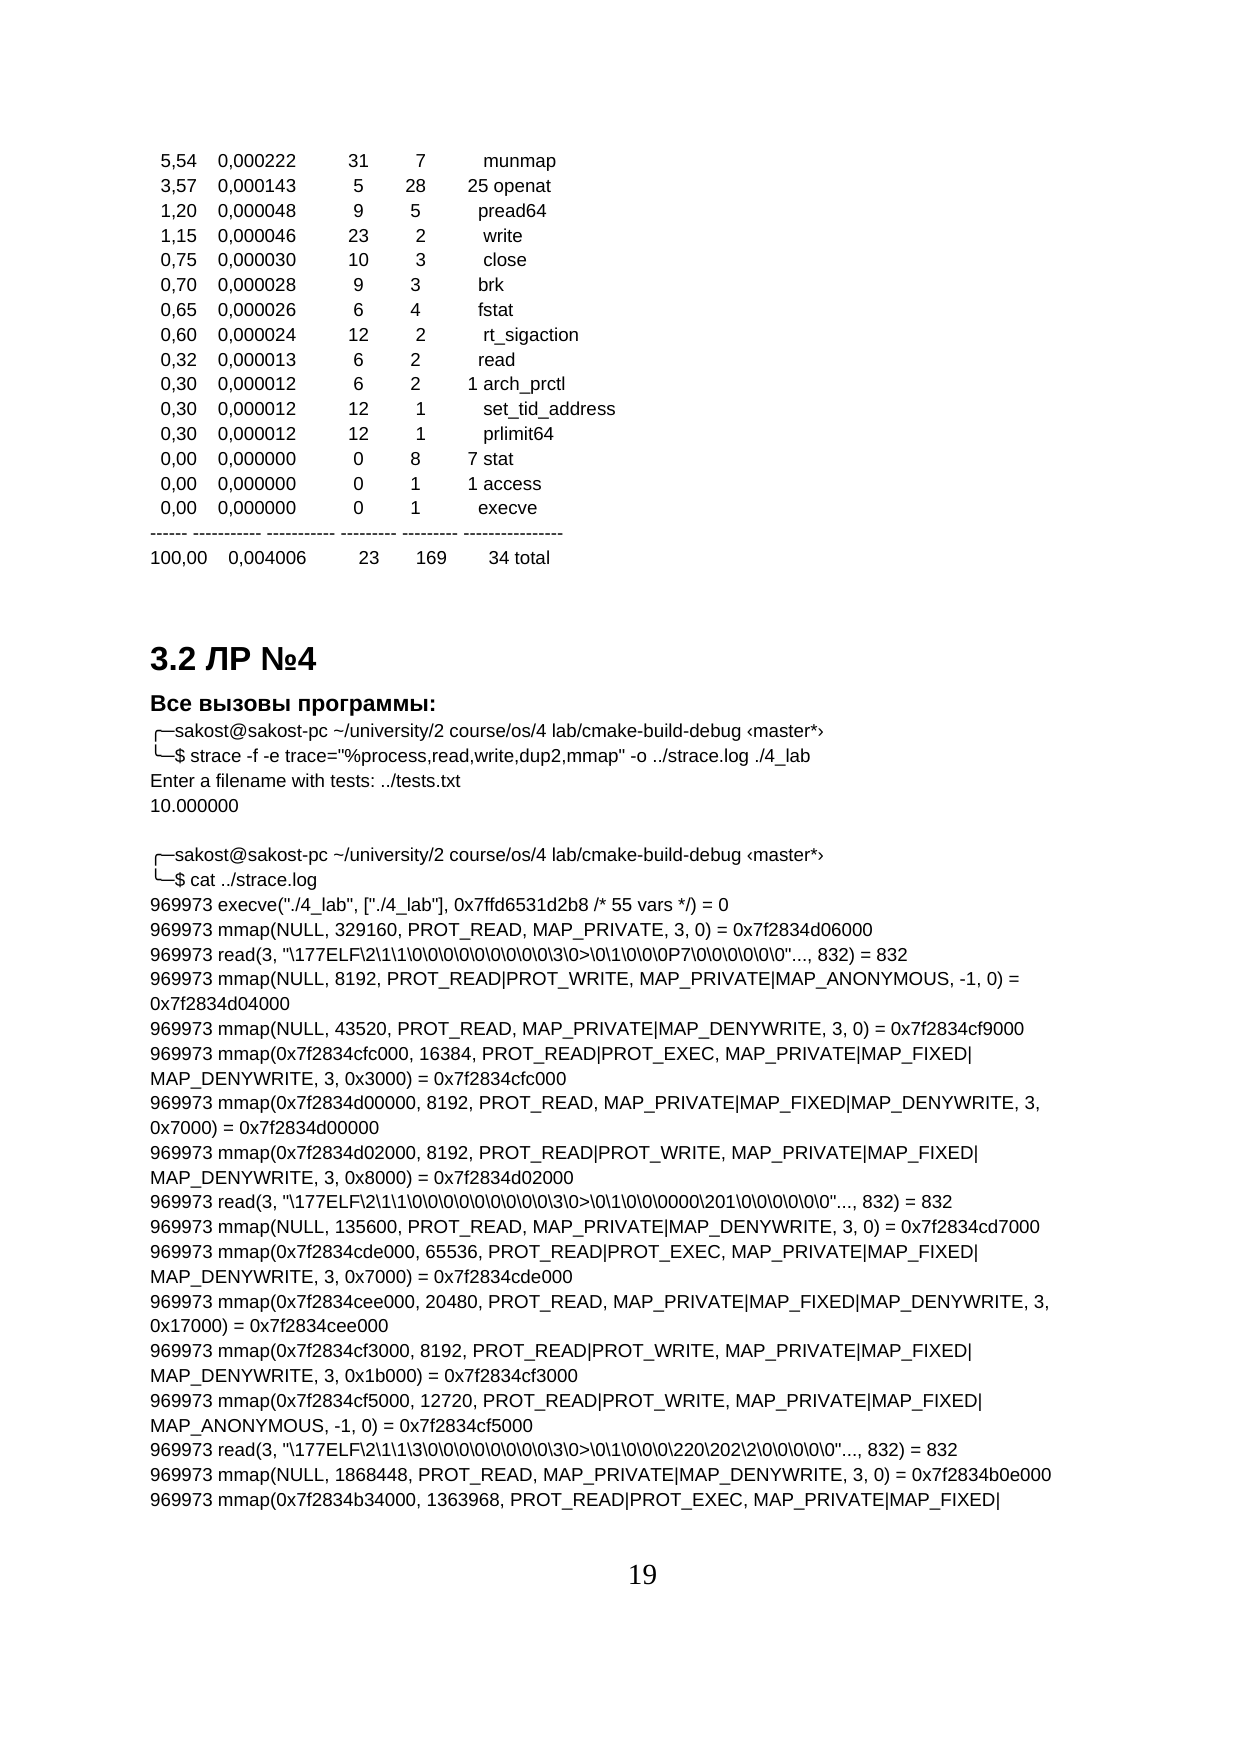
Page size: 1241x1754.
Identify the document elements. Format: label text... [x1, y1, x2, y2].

text 0,00 0,000000 0 1 execve [150, 497, 1091, 519]
text 0,60 0,000024 12 2 rt_sigaction [150, 323, 1091, 345]
text 969973 mmap(0x7f2834cf5000, 12720, PROT_READ|PROT_WRITE, MAP_PRIVATE|MAP_FIXED|MAP_ANONYMOUS, -1, 0) = 0x7f2834cf5000 [150, 1390, 1091, 1436]
subtitle 3.2 ЛР №4 [150, 639, 1091, 678]
text 969973 read(3, "\177ELF\2\1\1\0\0\0\0\0\0\0\0\0\3\0>\0\1\0\0\0P7\0\0\0\0\0\0"..., 832) = 832 [150, 943, 1091, 965]
text 1,15 0,000046 23 2 write [150, 224, 1091, 246]
text 0,32 0,000013 6 2 read [150, 348, 1091, 370]
text ╭─sakost@sakost-pc ~/university/2 course/os/4 lab/cmake-build-debug ‹master*› [150, 844, 1091, 866]
text 969973 read(3, "\177ELF\2\1\1\0\0\0\0\0\0\0\0\0\3\0>\0\1\0\0\0000\201\0\0\0\0\0\0"..., 832) = 832 [150, 1191, 1091, 1213]
text 969973 mmap(NULL, 8192, PROT_READ|PROT_WRITE, MAP_PRIVATE|MAP_ANONYMOUS, -1, 0) = 0x7f2834d04000 [150, 968, 1091, 1014]
text 0,30 0,000012 6 2 1 arch_prctl [150, 373, 1091, 395]
text Enter a filename with tests: ../tests.txt [150, 770, 1091, 791]
text 0,30 0,000012 12 1 prlimit64 [150, 423, 1091, 444]
text 5,54 0,000222 31 7 munmap [150, 150, 1091, 172]
text 3,57 0,000143 5 28 25 openat [150, 175, 1091, 196]
text ------ ----------- ----------- --------- --------- ---------------- [150, 522, 1091, 543]
text 969973 mmap(0x7f2834d00000, 8192, PROT_READ, MAP_PRIVATE|MAP_FIXED|MAP_DENYWRITE, 3, 0x7000) = 0x7f2834d00000 [150, 1092, 1091, 1138]
text 0,00 0,000000 0 8 7 stat [150, 447, 1091, 469]
text 969973 mmap(0x7f2834cf3000, 8192, PROT_READ|PROT_WRITE, MAP_PRIVATE|MAP_FIXED|MAP_DENYWRITE, 3, 0x1b000) = 0x7f2834cf3000 [150, 1340, 1091, 1386]
text 969973 mmap(NULL, 329160, PROT_READ, MAP_PRIVATE, 3, 0) = 0x7f2834d06000 [150, 919, 1091, 940]
text 969973 mmap(NULL, 135600, PROT_READ, MAP_PRIVATE|MAP_DENYWRITE, 3, 0) = 0x7f2834cd7000 [150, 1216, 1091, 1238]
text 969973 mmap(NULL, 43520, PROT_READ, MAP_PRIVATE|MAP_DENYWRITE, 3, 0) = 0x7f2834cf9000 [150, 1018, 1091, 1039]
text 0,75 0,000030 10 3 close [150, 249, 1091, 271]
text 1,20 0,000048 9 5 pread64 [150, 199, 1091, 221]
text 0,00 0,000000 0 1 1 access [150, 472, 1091, 494]
text 969973 execve("./4_lab", ["./4_lab"], 0x7ffd6531d2b8 /* 55 vars */) = 0 [150, 894, 1091, 915]
text 0,30 0,000012 12 1 set_tid_address [150, 398, 1091, 419]
text 100,00 0,004006 23 169 34 total [150, 547, 1091, 568]
text ╭─sakost@sakost-pc ~/university/2 course/os/4 lab/cmake-build-debug ‹master*› [150, 720, 1091, 742]
text ╰─$ strace -f -e trace="%process,read,write,dup2,mmap" -o ../strace.log ./4_lab [150, 745, 1091, 767]
text 969973 mmap(NULL, 1868448, PROT_READ, MAP_PRIVATE|MAP_DENYWRITE, 3, 0) = 0x7f2834b0e000 [150, 1464, 1091, 1486]
text 969973 mmap(0x7f2834cfc000, 16384, PROT_READ|PROT_EXEC, MAP_PRIVATE|MAP_FIXED|MAP_DENYWRITE, 3, 0x3000) = 0x7f2834cfc000 [150, 1043, 1091, 1089]
text 969973 read(3, "\177ELF\2\1\1\3\0\0\0\0\0\0\0\0\3\0>\0\1\0\0\0\220\202\2\0\0\0\0\0"..., 832) = 832 [150, 1439, 1091, 1461]
text 969973 mmap(0x7f2834cde000, 65536, PROT_READ|PROT_EXEC, MAP_PRIVATE|MAP_FIXED|MAP_DENYWRITE, 3, 0x7000) = 0x7f2834cde000 [150, 1241, 1091, 1287]
text 969973 mmap(0x7f2834cee000, 20480, PROT_READ, MAP_PRIVATE|MAP_FIXED|MAP_DENYWRITE, 3, 0x17000) = 0x7f2834cee000 [150, 1291, 1091, 1337]
text 0,65 0,000026 6 4 fstat [150, 299, 1091, 320]
text 969973 mmap(0x7f2834d02000, 8192, PROT_READ|PROT_WRITE, MAP_PRIVATE|MAP_FIXED|MAP_DENYWRITE, 3, 0x8000) = 0x7f2834d02000 [150, 1142, 1091, 1188]
text 10.000000 [150, 795, 1091, 816]
text Все вызовы программы: [150, 690, 1091, 716]
text 969973 mmap(0x7f2834b34000, 1363968, PROT_READ|PROT_EXEC, MAP_PRIVATE|MAP_FIXED| [150, 1489, 1091, 1510]
text ╰─$ cat ../strace.log [150, 869, 1091, 891]
text 0,70 0,000028 9 3 brk [150, 274, 1091, 296]
